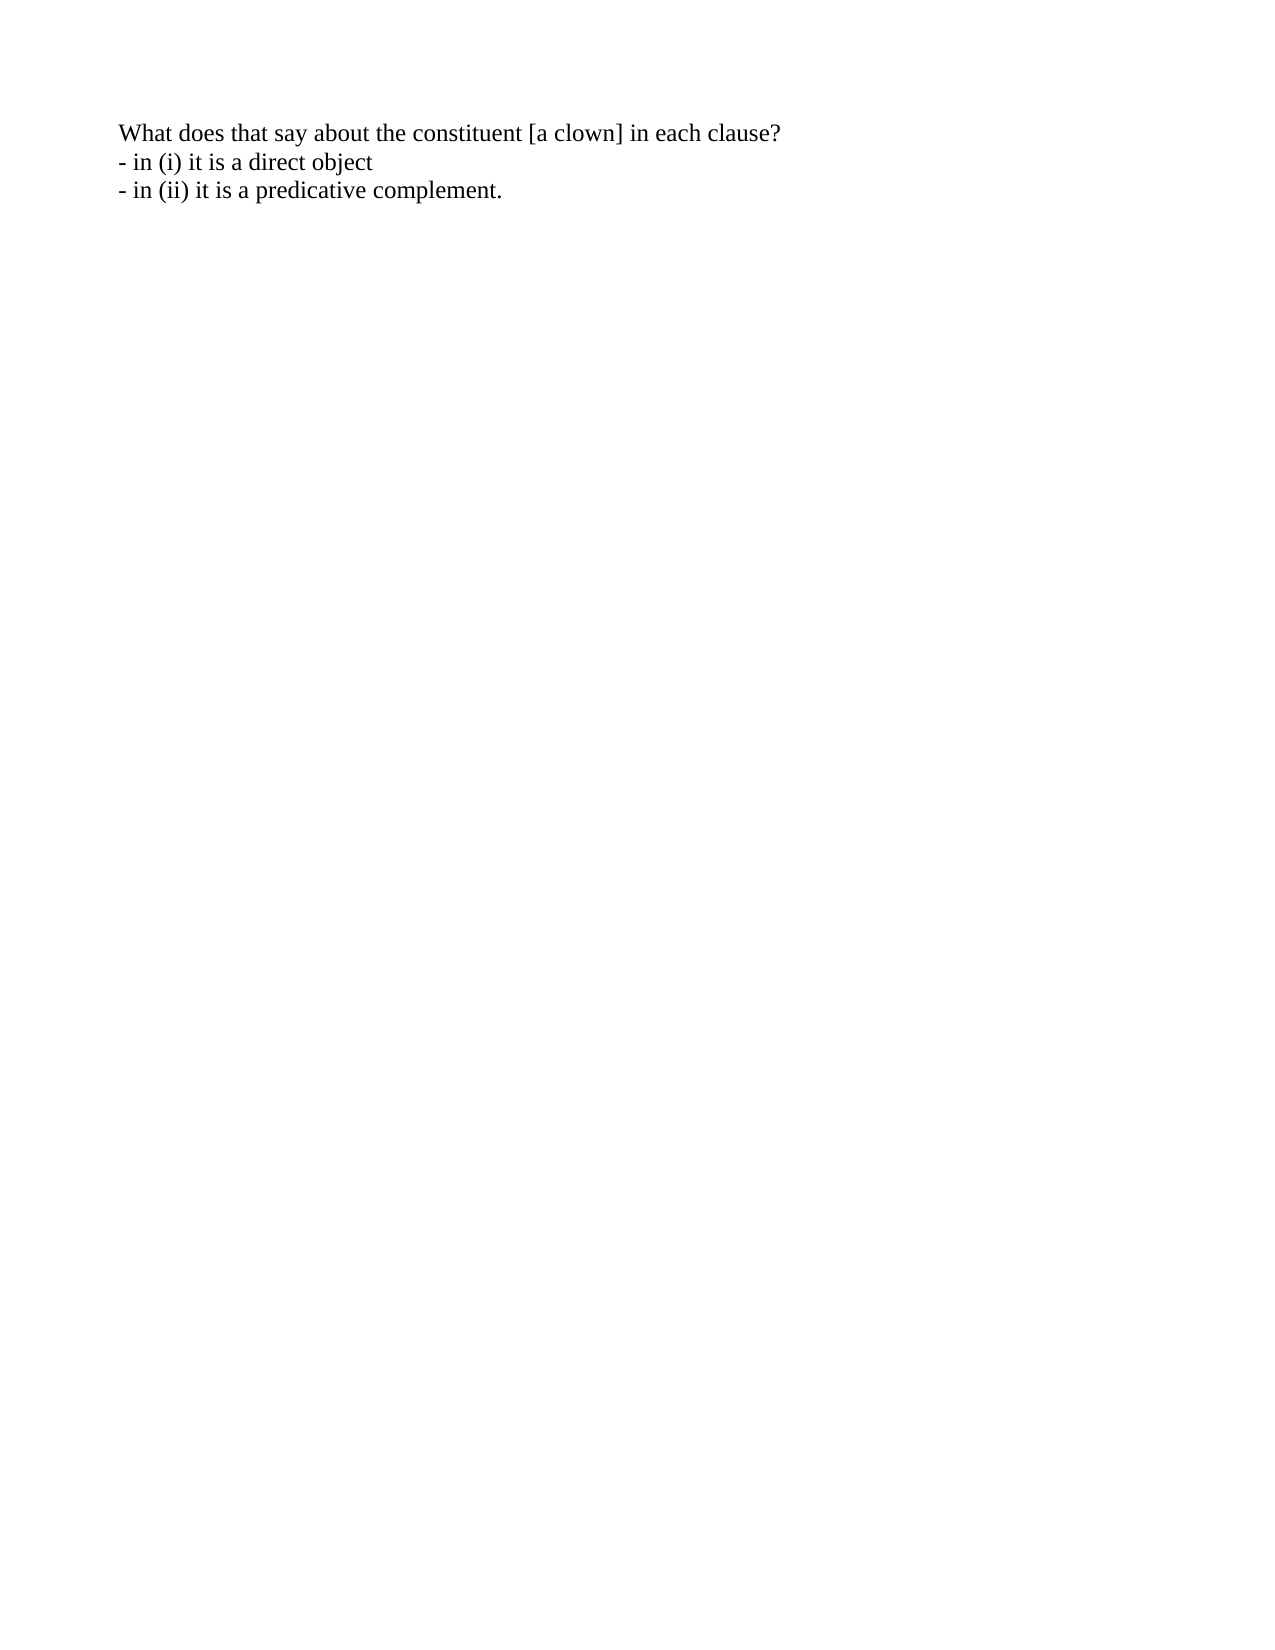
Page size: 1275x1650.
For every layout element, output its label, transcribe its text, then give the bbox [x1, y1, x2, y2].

text What does that say about the constituent [a clown] in each clause? [118, 118, 1157, 147]
text - in (i) it is a direct object [118, 147, 1157, 176]
text - in (ii) it is a predicative complement. [118, 176, 1157, 204]
